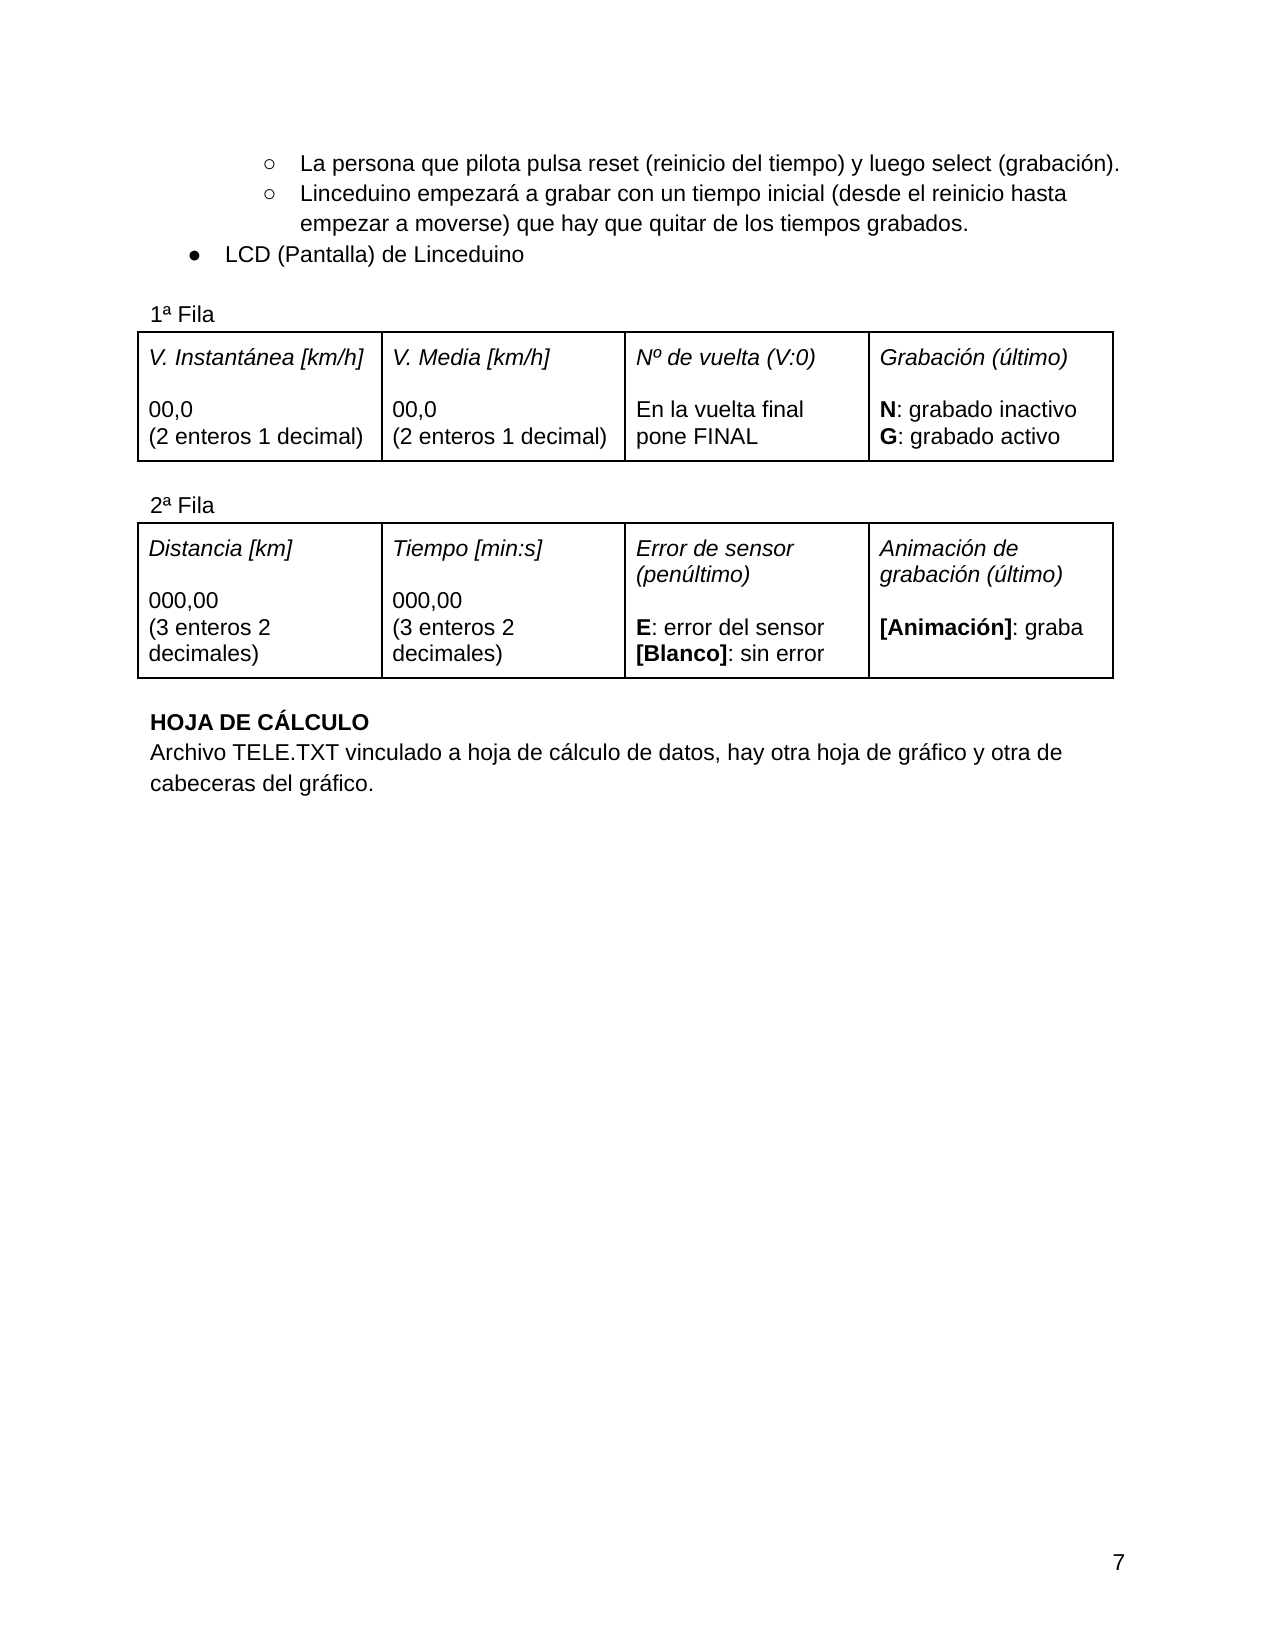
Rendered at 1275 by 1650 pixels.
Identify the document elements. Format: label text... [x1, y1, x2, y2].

table_header Nº de vuelta (V:0) En la vuelta final pone FINAL [626, 333, 868, 459]
text HOJA DE CÁLCULO [150, 709, 1125, 735]
table_header V. Media [km/h] 00,0 (2 enteros 1 decimal) [383, 333, 624, 459]
table_header Tiempo [min:s] 000,00 (3 enteros 2 decimales) [383, 524, 624, 677]
list LCD (Pantalla) de Linceduino [187, 241, 1125, 267]
list La persona que pilota pulsa reset (reinicio del tiempo) y luego select (grabación). [262, 150, 1125, 176]
text 2ª Fila [150, 492, 1125, 518]
table_header Grabación (último) N: grabado inactivo G: grabado activo [870, 333, 1112, 459]
text 1ª Fila [150, 301, 1125, 327]
table_header V. Instantánea [km/h] 00,0 (2 enteros 1 decimal) [139, 333, 381, 459]
table_header Distancia [km] 000,00 (3 enteros 2 decimales) [139, 524, 381, 677]
table_header Error de sensor (penúltimo) E: error del sensor [Blanco]: sin error [626, 524, 868, 677]
table_header Animación de grabación (último) [Animación]: graba [870, 524, 1112, 677]
text Archivo TELE.TXT vinculado a hoja de cálculo de datos, hay otra hoja de gráfico y otra de cabeceras del gráfico. [150, 739, 1125, 796]
list Linceduino empezará a grabar con un tiempo inicial (desde el reinicio hasta empezar a moverse) que hay que quitar de los tiempos grabados. [262, 180, 1125, 237]
